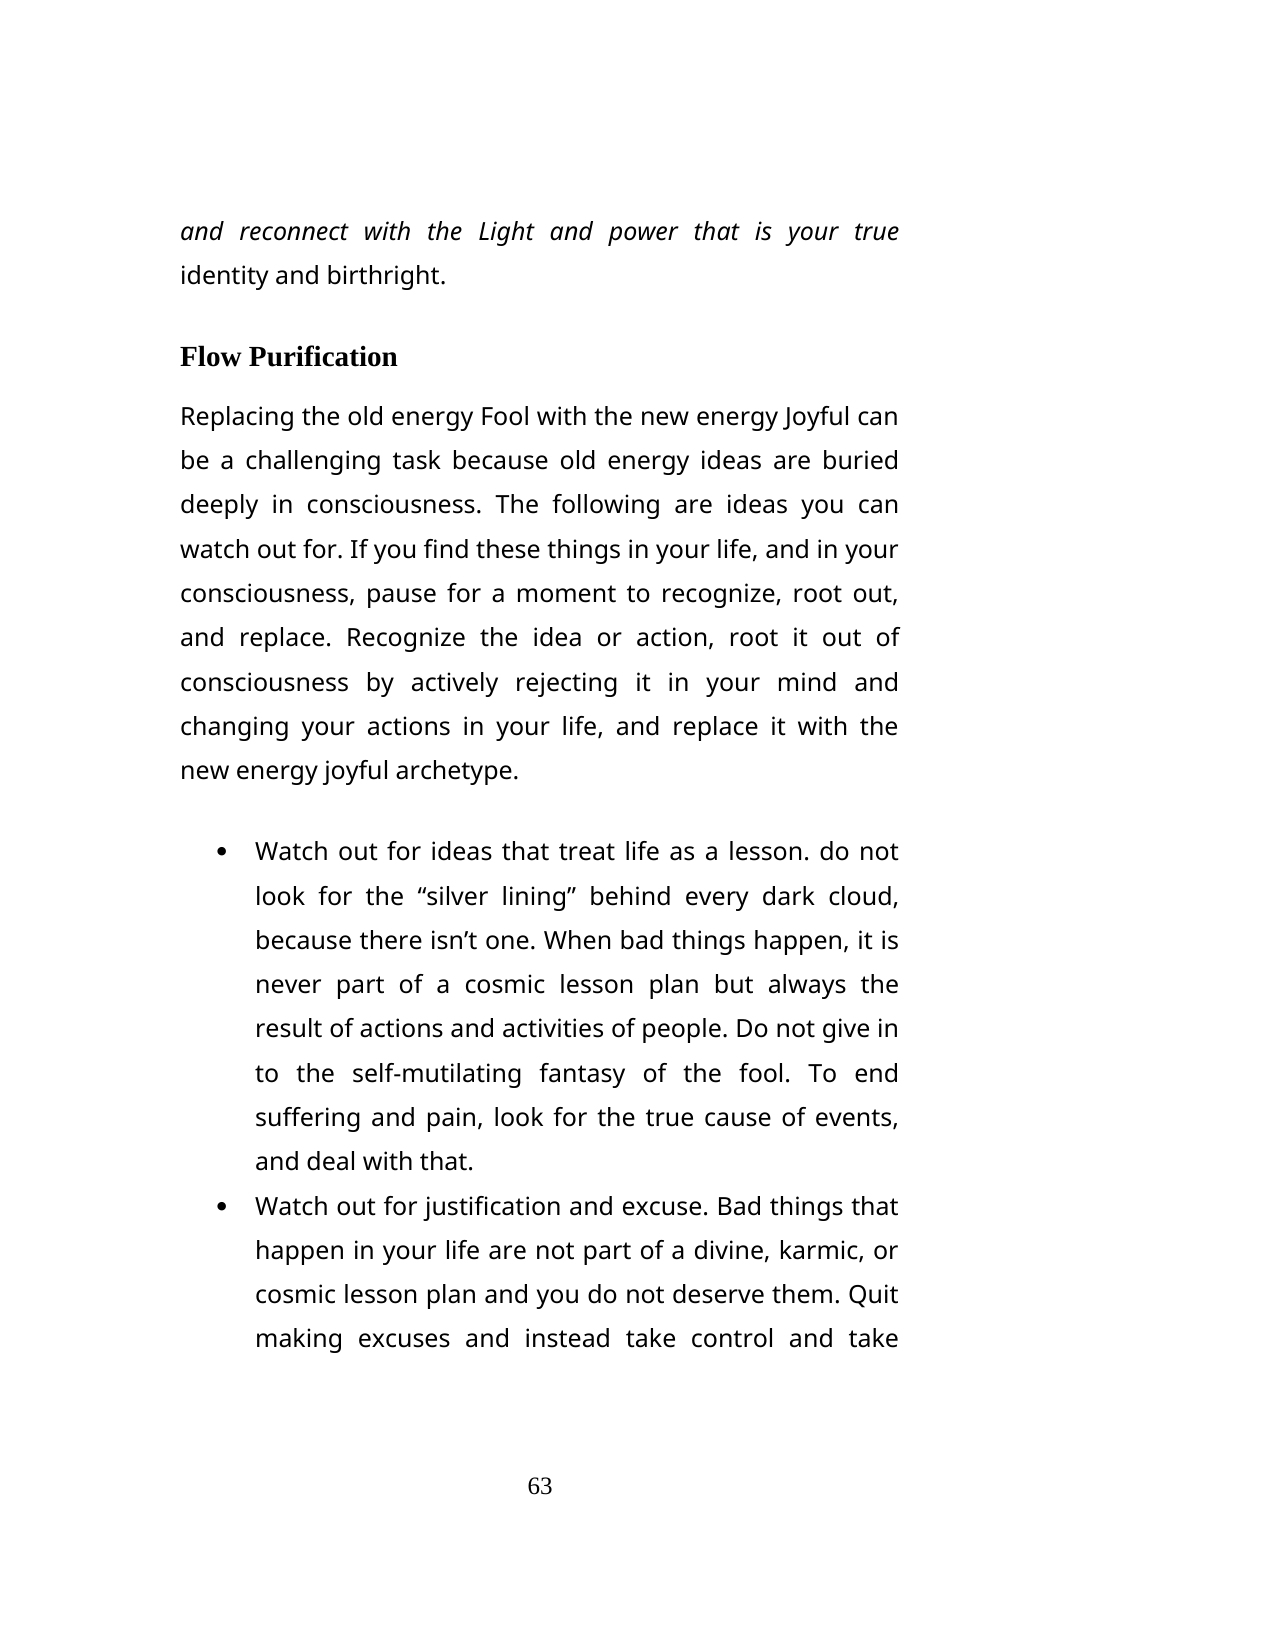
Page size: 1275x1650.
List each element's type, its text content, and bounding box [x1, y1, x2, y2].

list Watch out for justification and excuse. Bad things that happen in your life are not part of a divine, karmic, or cosmic lesson plan and you do not deserve them. Quit making excuses and instead take control and take [217, 1188, 900, 1355]
text Replacing the old energy Fool with the new energy Joyful can be a challenging task because old energy ideas are buried deeply in consciousness. The following are ideas you can watch out for. If you find these things in your life, and in your consciousness, pause for a moment to recognize, root out, and replace. Recognize the idea or action, root it out of consciousness by actively rejecting it in your mind and changing your actions in your life, and replace it with the new energy joyful archetype. [180, 399, 900, 787]
subtitle Flow Purification [180, 339, 900, 373]
text and reconnect with the Light and power that is your true identity and birthright. [180, 213, 900, 292]
list Watch out for ideas that treat life as a lesson. do not look for the “silver lining” behind every dark cloud, because there isn’t one. When bad things happen, it is never part of a cosmic lesson plan but always the result of actions and activities of people. Do not give in to the self-mutilating fantasy of the fool. To end suffering and pain, look for the true cause of events, and deal with that. [217, 834, 900, 1178]
